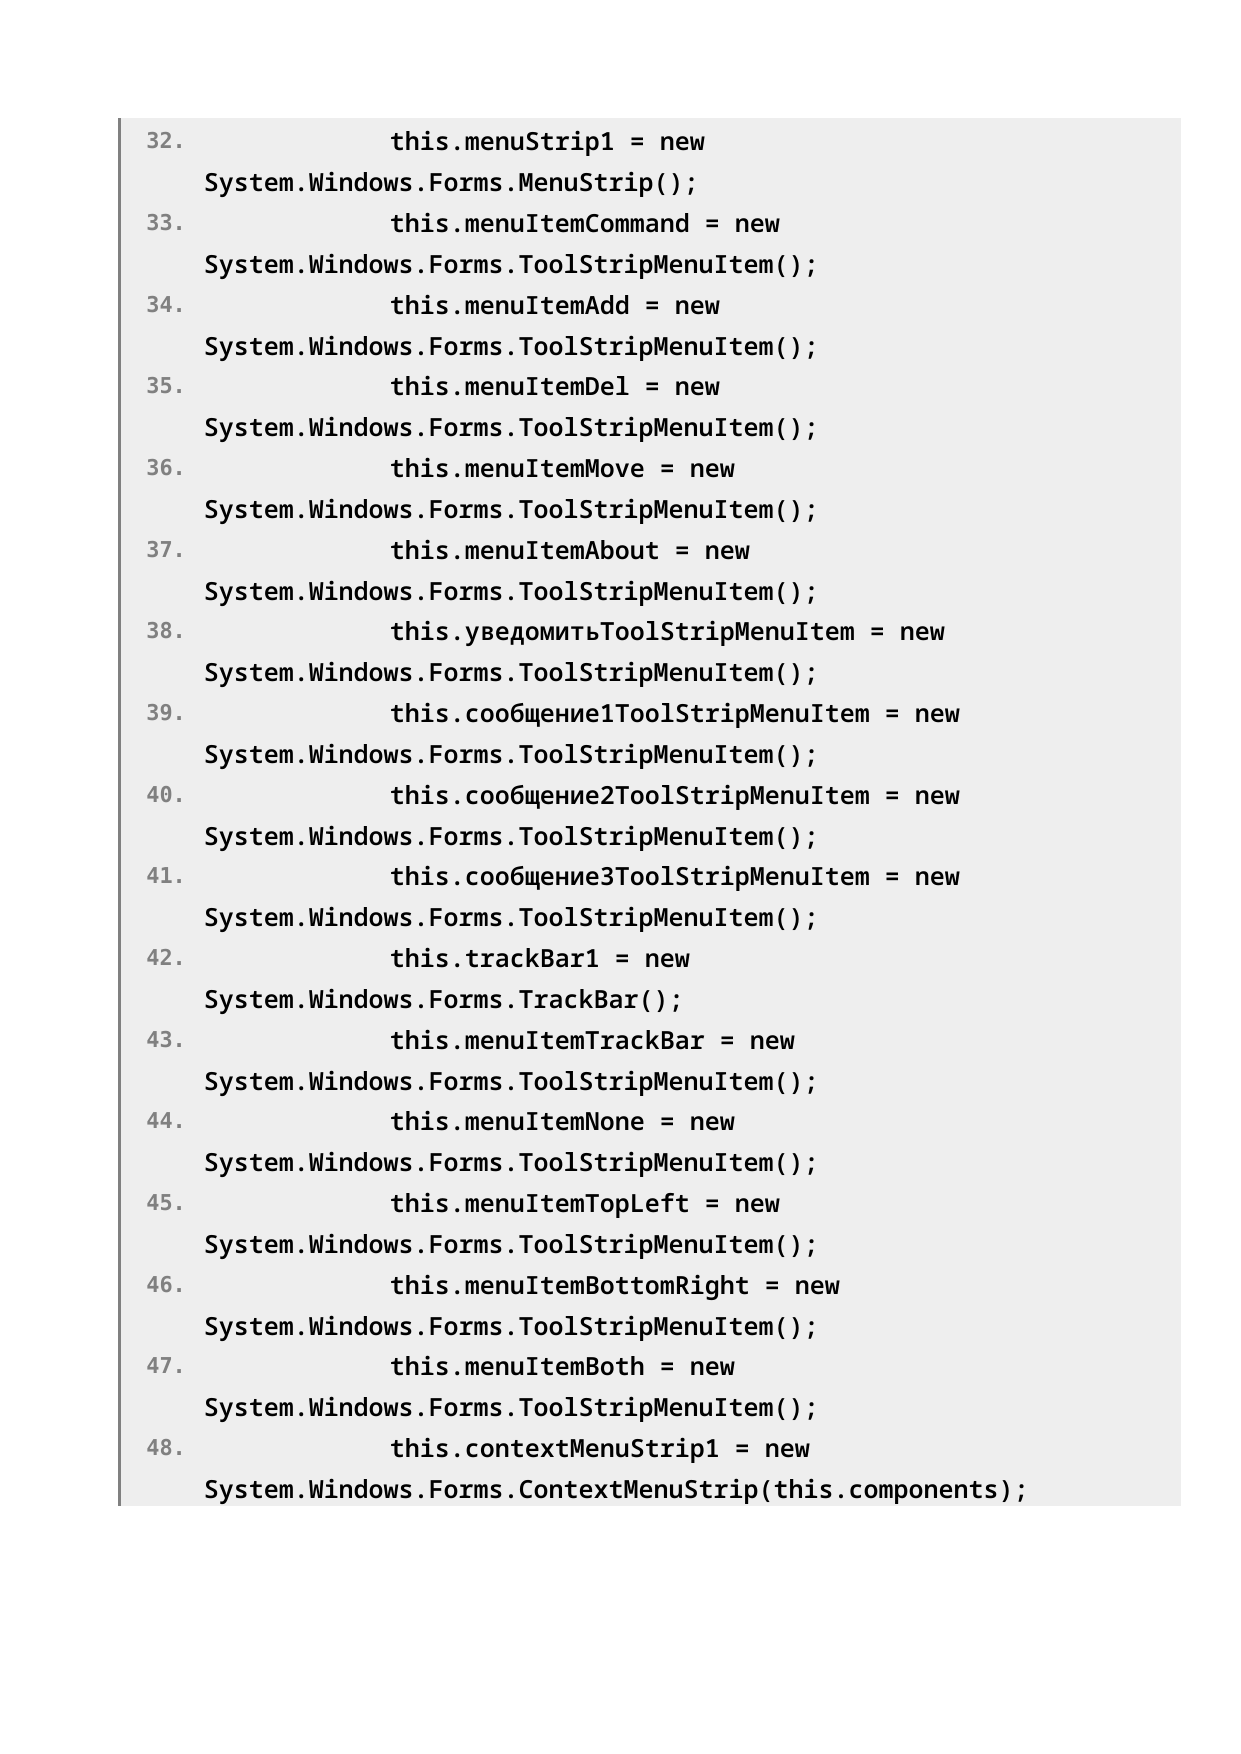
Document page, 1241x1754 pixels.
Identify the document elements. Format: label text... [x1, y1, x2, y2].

list this.menuItemCommand = new System.Windows.Forms.ToolStripMenuItem(); [121, 200, 1181, 281]
list this.сообщение2ToolStripMenuItem = new System.Windows.Forms.ToolStripMenuItem(); [121, 771, 1181, 852]
list this.menuItemAbout = new System.Windows.Forms.ToolStripMenuItem(); [121, 526, 1181, 607]
list this.menuItemBoth = new System.Windows.Forms.ToolStripMenuItem(); [121, 1343, 1181, 1424]
list this.menuItemNone = new System.Windows.Forms.ToolStripMenuItem(); [121, 1098, 1181, 1179]
list this.menuStrip1 = new System.Windows.Forms.MenuStrip(); [121, 118, 1181, 199]
list this.сообщение3ToolStripMenuItem = new System.Windows.Forms.ToolStripMenuItem(); [121, 853, 1181, 934]
list this.menuItemBottomRight = new System.Windows.Forms.ToolStripMenuItem(); [121, 1261, 1181, 1342]
list this.сообщение1ToolStripMenuItem = new System.Windows.Forms.ToolStripMenuItem(); [121, 690, 1181, 771]
list this.trackBar1 = new System.Windows.Forms.TrackBar(); [121, 935, 1181, 1016]
list this.contextMenuStrip1 = new System.Windows.Forms.ContextMenuStrip(this.components); [121, 1425, 1181, 1506]
list this.уведомитьToolStripMenuItem = new System.Windows.Forms.ToolStripMenuItem(); [121, 608, 1181, 689]
list this.menuItemTrackBar = new System.Windows.Forms.ToolStripMenuItem(); [121, 1016, 1181, 1097]
list this.menuItemMove = new System.Windows.Forms.ToolStripMenuItem(); [121, 445, 1181, 526]
list this.menuItemAdd = new System.Windows.Forms.ToolStripMenuItem(); [121, 281, 1181, 362]
list this.menuItemDel = new System.Windows.Forms.ToolStripMenuItem(); [121, 363, 1181, 444]
list this.menuItemTopLeft = new System.Windows.Forms.ToolStripMenuItem(); [121, 1180, 1181, 1261]
